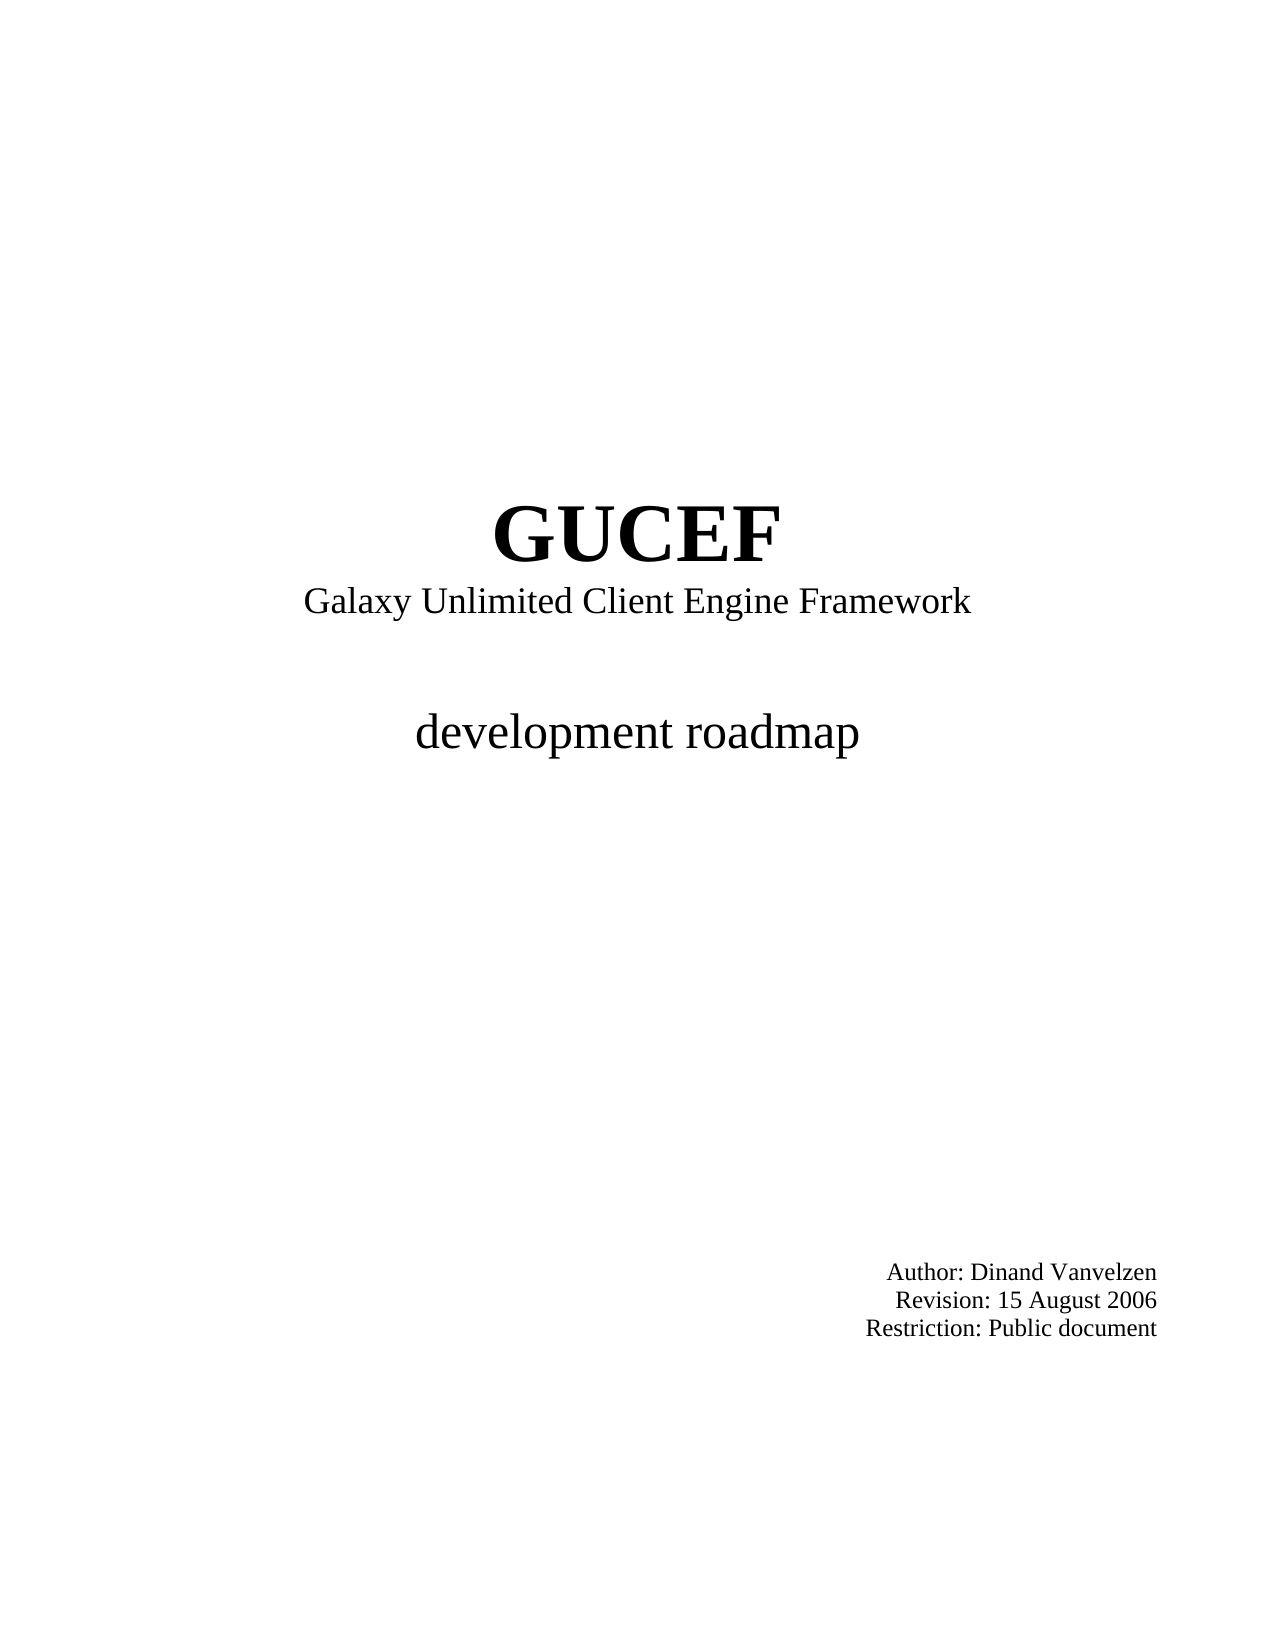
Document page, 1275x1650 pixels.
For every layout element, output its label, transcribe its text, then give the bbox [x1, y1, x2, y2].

text Revision: 15 August 2006 [118, 1286, 1157, 1314]
text Author: Dinand Vanvelzen [118, 1258, 1157, 1286]
text Galaxy Unlimited Client Engine Framework [118, 580, 1157, 621]
text GUCEF [118, 487, 1157, 580]
text development roadmap [118, 704, 1157, 760]
text Restriction: Public document [118, 1314, 1157, 1342]
